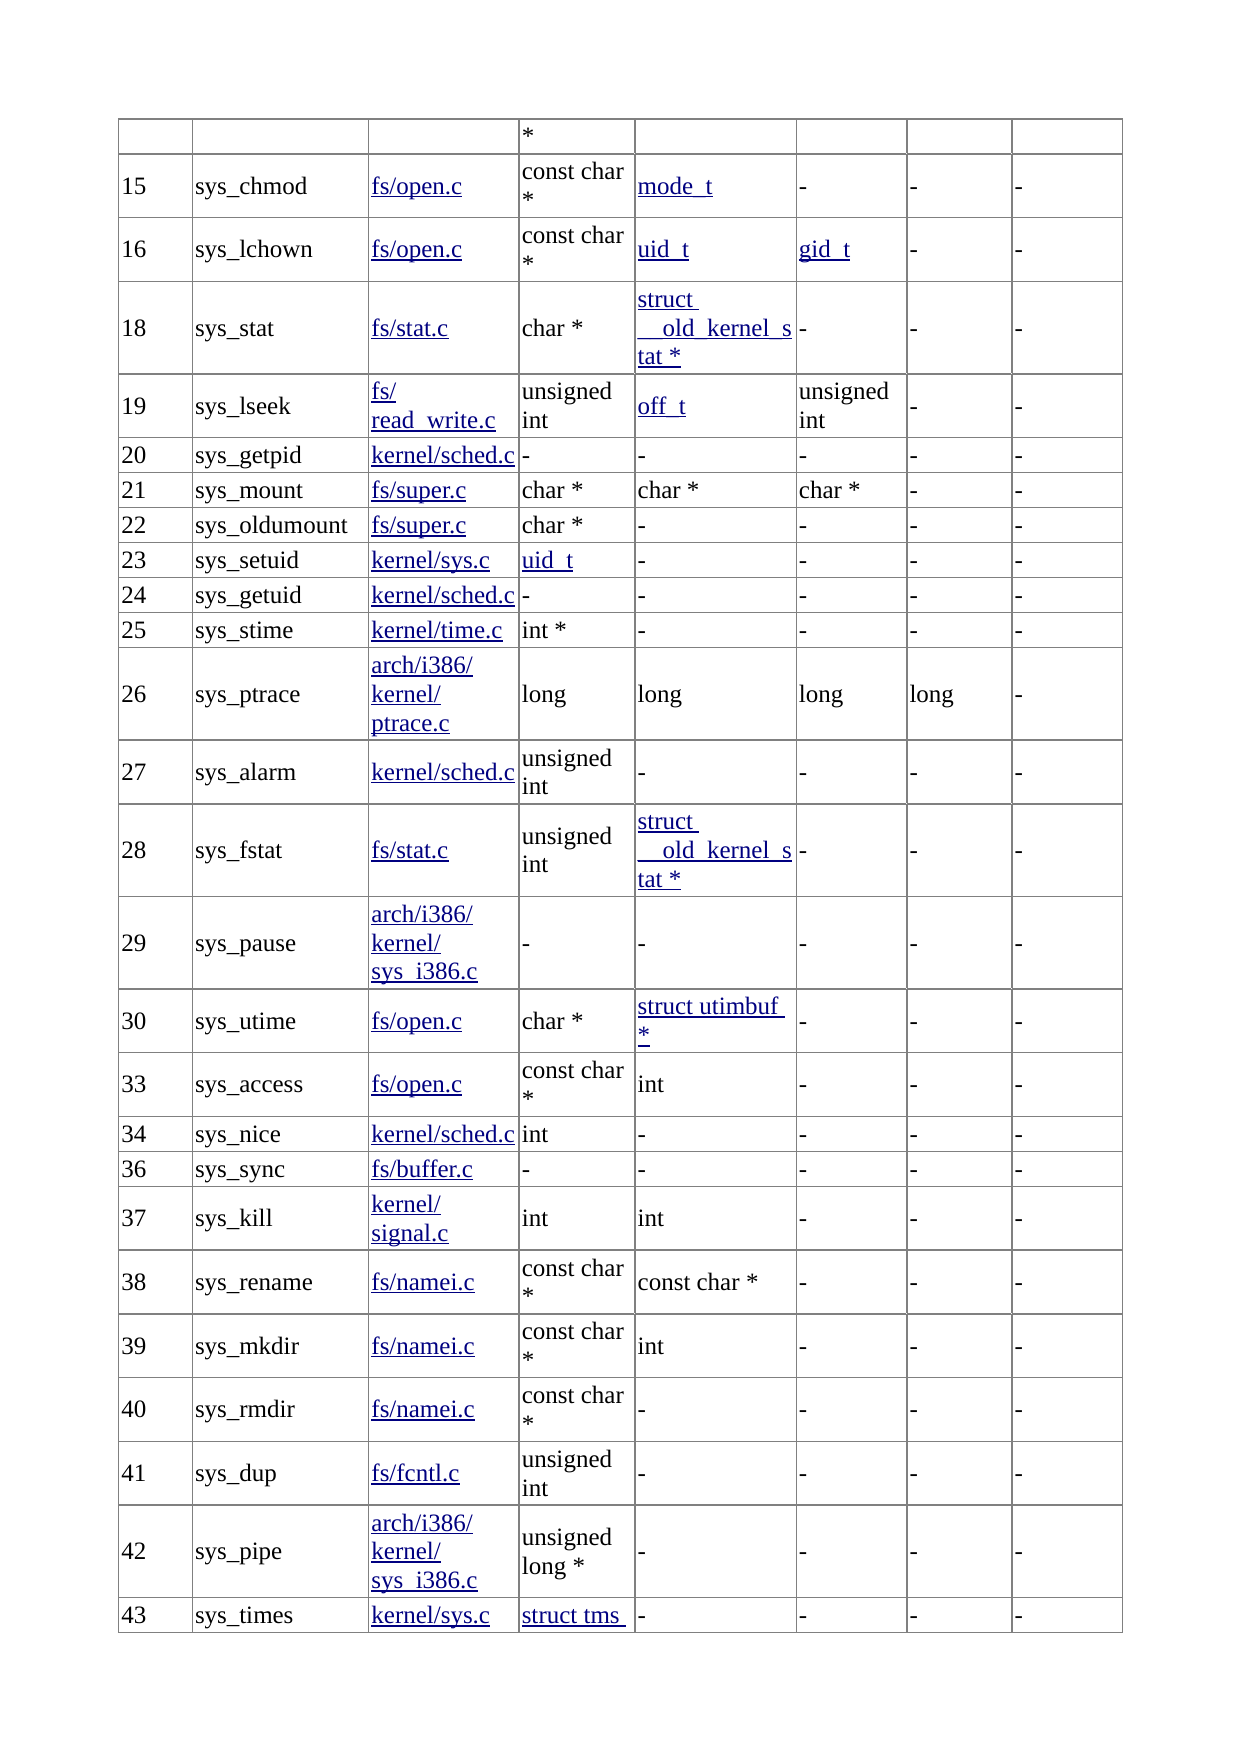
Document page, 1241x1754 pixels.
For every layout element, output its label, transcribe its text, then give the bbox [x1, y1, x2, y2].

table_cell unsigned int [520, 741, 634, 803]
table_cell [119, 120, 192, 153]
table_cell kernel/sched.c [369, 578, 518, 612]
table_cell sys_rmdir [193, 1378, 368, 1441]
table_cell - [908, 613, 1011, 647]
table_cell fs/namei.c [369, 1315, 518, 1377]
table_cell - [1013, 218, 1122, 281]
table_cell sys_mount [193, 473, 368, 507]
table_cell sys_stat [193, 282, 368, 373]
table_cell sys_ptrace [193, 648, 368, 739]
table_cell 26 [119, 648, 192, 739]
table_cell - [1013, 155, 1122, 217]
table_cell 25 [119, 613, 192, 647]
table_cell - [908, 1315, 1011, 1377]
table_cell [636, 120, 796, 153]
table_cell - [520, 578, 634, 612]
table_cell - [1013, 543, 1122, 577]
table_cell - [908, 897, 1011, 988]
table_cell - [797, 1152, 906, 1186]
table_cell - [1013, 648, 1122, 739]
table_cell unsigned int [520, 375, 634, 437]
table_cell - [908, 1053, 1011, 1116]
table_cell const char * [520, 218, 634, 281]
table_cell - [797, 1506, 906, 1597]
table_cell - [1013, 990, 1122, 1052]
table_cell - [1013, 1187, 1122, 1249]
table_cell fs/stat.c [369, 805, 518, 896]
table_cell - [908, 1117, 1011, 1151]
table_cell - [797, 805, 906, 896]
table_cell 27 [119, 741, 192, 803]
table_cell kernel/signal.c [369, 1187, 518, 1249]
table_cell fs/super.c [369, 508, 518, 542]
table_cell sys_pipe [193, 1506, 368, 1597]
table_cell [797, 120, 906, 153]
table_cell const char * [520, 1053, 634, 1116]
table_cell - [797, 897, 906, 988]
table_cell - [1013, 282, 1122, 373]
table_cell - [636, 578, 796, 612]
table_cell - [797, 741, 906, 803]
table_cell sys_getpid [193, 438, 368, 472]
table_cell - [908, 375, 1011, 437]
table_cell 39 [119, 1315, 192, 1377]
table_cell struct tms [520, 1598, 634, 1632]
table_cell int [636, 1053, 796, 1116]
table_cell char * [520, 282, 634, 373]
table_cell long [636, 648, 796, 739]
table_cell - [908, 990, 1011, 1052]
table_cell - [797, 1053, 906, 1116]
table_cell char * [520, 508, 634, 542]
table_cell fs/buffer.c [369, 1152, 518, 1186]
table_cell sys_kill [193, 1187, 368, 1249]
table_cell - [797, 1378, 906, 1441]
table_cell fs/read_write.c [369, 375, 518, 437]
table_cell fs/open.c [369, 218, 518, 281]
table_cell fs/open.c [369, 155, 518, 217]
table_cell sys_utime [193, 990, 368, 1052]
table_cell 42 [119, 1506, 192, 1597]
table_cell sys_access [193, 1053, 368, 1116]
table_cell - [636, 1506, 796, 1597]
table_cell kernel/sched.c [369, 1117, 518, 1151]
table_cell - [1013, 1598, 1122, 1632]
table_cell - [797, 613, 906, 647]
table_cell 23 [119, 543, 192, 577]
table_cell int [636, 1315, 796, 1377]
table_cell uid_t [520, 543, 634, 577]
table_cell - [797, 438, 906, 472]
table_cell - [797, 1598, 906, 1632]
table_cell - [797, 155, 906, 217]
table_cell char * [636, 473, 796, 507]
table_cell - [520, 897, 634, 988]
table_cell - [636, 897, 796, 988]
table_cell kernel/sys.c [369, 1598, 518, 1632]
table_cell - [797, 1251, 906, 1313]
table_cell - [1013, 897, 1122, 988]
table_cell arch/i386/kernel/ptrace.c [369, 648, 518, 739]
table_cell 38 [119, 1251, 192, 1313]
table_cell - [1013, 1251, 1122, 1313]
table_cell - [908, 1598, 1011, 1632]
table_cell 20 [119, 438, 192, 472]
table_cell - [636, 438, 796, 472]
table_cell - [636, 1117, 796, 1151]
table_cell sys_times [193, 1598, 368, 1632]
table_cell - [908, 1378, 1011, 1441]
table_cell - [908, 543, 1011, 577]
table_cell - [636, 508, 796, 542]
table_cell sys_setuid [193, 543, 368, 577]
table_cell 40 [119, 1378, 192, 1441]
table_cell [193, 120, 368, 153]
table_cell - [797, 1187, 906, 1249]
table_cell fs/open.c [369, 1053, 518, 1116]
table_cell unsigned long * [520, 1506, 634, 1597]
table_cell - [797, 1442, 906, 1504]
table_cell - [908, 438, 1011, 472]
table_cell sys_sync [193, 1152, 368, 1186]
table_cell const char * [520, 1251, 634, 1313]
table_cell - [1013, 473, 1122, 507]
table_cell sys_fstat [193, 805, 368, 896]
table_cell - [636, 1442, 796, 1504]
table_cell uid_t [636, 218, 796, 281]
table_cell fs/super.c [369, 473, 518, 507]
table_cell - [636, 1598, 796, 1632]
table_cell sys_nice [193, 1117, 368, 1151]
table_cell - [1013, 578, 1122, 612]
table_cell 41 [119, 1442, 192, 1504]
table_cell 37 [119, 1187, 192, 1249]
table_cell kernel/sched.c [369, 438, 518, 472]
table_cell - [908, 282, 1011, 373]
table_cell - [797, 282, 906, 373]
table_cell - [1013, 120, 1122, 153]
table_cell long [908, 648, 1011, 739]
table_cell - [636, 543, 796, 577]
table_cell sys_getuid [193, 578, 368, 612]
table_cell - [908, 578, 1011, 612]
table_cell unsigned int [797, 375, 906, 437]
table_cell 19 [119, 375, 192, 437]
table_cell - [636, 1152, 796, 1186]
table_cell int [520, 1117, 634, 1151]
table_cell 18 [119, 282, 192, 373]
table_cell long [520, 648, 634, 739]
table_cell - [908, 1251, 1011, 1313]
table_cell - [1013, 805, 1122, 896]
table_cell - [1013, 1053, 1122, 1116]
table_cell 36 [119, 1152, 192, 1186]
table_cell struct __old_kernel_stat * [636, 805, 796, 896]
table_cell arch/i386/kernel/sys_i386.c [369, 1506, 518, 1597]
table_cell 30 [119, 990, 192, 1052]
table_cell sys_stime [193, 613, 368, 647]
table_cell - [520, 438, 634, 472]
table_cell 16 [119, 218, 192, 281]
table_cell struct utimbuf * [636, 990, 796, 1052]
table_cell - [1013, 508, 1122, 542]
table_cell sys_dup [193, 1442, 368, 1504]
table_cell int * [520, 613, 634, 647]
table_cell - [1013, 438, 1122, 472]
table_cell [369, 120, 518, 153]
table_cell - [908, 741, 1011, 803]
table_cell - [908, 1152, 1011, 1186]
table_cell 22 [119, 508, 192, 542]
table_cell gid_t [797, 218, 906, 281]
table_cell unsigned int [520, 805, 634, 896]
table_cell int [636, 1187, 796, 1249]
table_cell - [797, 508, 906, 542]
table_cell sys_oldumount [193, 508, 368, 542]
table_cell - [797, 543, 906, 577]
table_cell - [636, 1378, 796, 1441]
table_cell fs/fcntl.c [369, 1442, 518, 1504]
table_cell char * [797, 473, 906, 507]
table_cell - [908, 1442, 1011, 1504]
table_cell - [908, 508, 1011, 542]
table_cell const char * [520, 1378, 634, 1441]
table_cell const char * [520, 155, 634, 217]
table_cell - [908, 120, 1011, 153]
table_cell - [797, 578, 906, 612]
table_cell - [908, 1506, 1011, 1597]
table_cell int [520, 1187, 634, 1249]
table_cell 28 [119, 805, 192, 896]
table_cell sys_rename [193, 1251, 368, 1313]
table_cell - [797, 1315, 906, 1377]
table_cell const char * [520, 1315, 634, 1377]
table_cell - [1013, 1315, 1122, 1377]
table_cell arch/i386/kernel/sys_i386.c [369, 897, 518, 988]
table_cell - [908, 473, 1011, 507]
table_cell 43 [119, 1598, 192, 1632]
table_cell const char * [636, 1251, 796, 1313]
table_cell * [520, 120, 634, 153]
table_cell - [1013, 1378, 1122, 1441]
table_cell - [1013, 1442, 1122, 1504]
table_cell - [797, 990, 906, 1052]
table_cell char * [520, 473, 634, 507]
table_cell - [1013, 1506, 1122, 1597]
table_cell sys_mkdir [193, 1315, 368, 1377]
table_cell sys_alarm [193, 741, 368, 803]
table_cell sys_chmod [193, 155, 368, 217]
table_cell - [1013, 613, 1122, 647]
table_cell 15 [119, 155, 192, 217]
table_cell 33 [119, 1053, 192, 1116]
table_cell char * [520, 990, 634, 1052]
table_cell unsigned int [520, 1442, 634, 1504]
table_cell 21 [119, 473, 192, 507]
table_cell kernel/sched.c [369, 741, 518, 803]
table_cell sys_pause [193, 897, 368, 988]
table_cell - [1013, 1117, 1122, 1151]
table_cell - [1013, 1152, 1122, 1186]
table_cell - [1013, 741, 1122, 803]
table_cell fs/open.c [369, 990, 518, 1052]
table_cell fs/namei.c [369, 1378, 518, 1441]
table_cell - [908, 805, 1011, 896]
table_cell mode_t [636, 155, 796, 217]
table_cell sys_lseek [193, 375, 368, 437]
table_cell - [636, 613, 796, 647]
table_cell 24 [119, 578, 192, 612]
table_cell fs/namei.c [369, 1251, 518, 1313]
table_cell off_t [636, 375, 796, 437]
table_cell - [1013, 375, 1122, 437]
table_cell sys_lchown [193, 218, 368, 281]
table_cell 34 [119, 1117, 192, 1151]
table_cell 29 [119, 897, 192, 988]
table_cell fs/stat.c [369, 282, 518, 373]
table_cell struct __old_kernel_stat * [636, 282, 796, 373]
table_cell - [908, 155, 1011, 217]
table_cell - [636, 741, 796, 803]
table_cell - [797, 1117, 906, 1151]
table_cell kernel/sys.c [369, 543, 518, 577]
table_cell - [520, 1152, 634, 1186]
table_cell long [797, 648, 906, 739]
table_cell kernel/time.c [369, 613, 518, 647]
table_cell - [908, 218, 1011, 281]
table_cell - [908, 1187, 1011, 1249]
